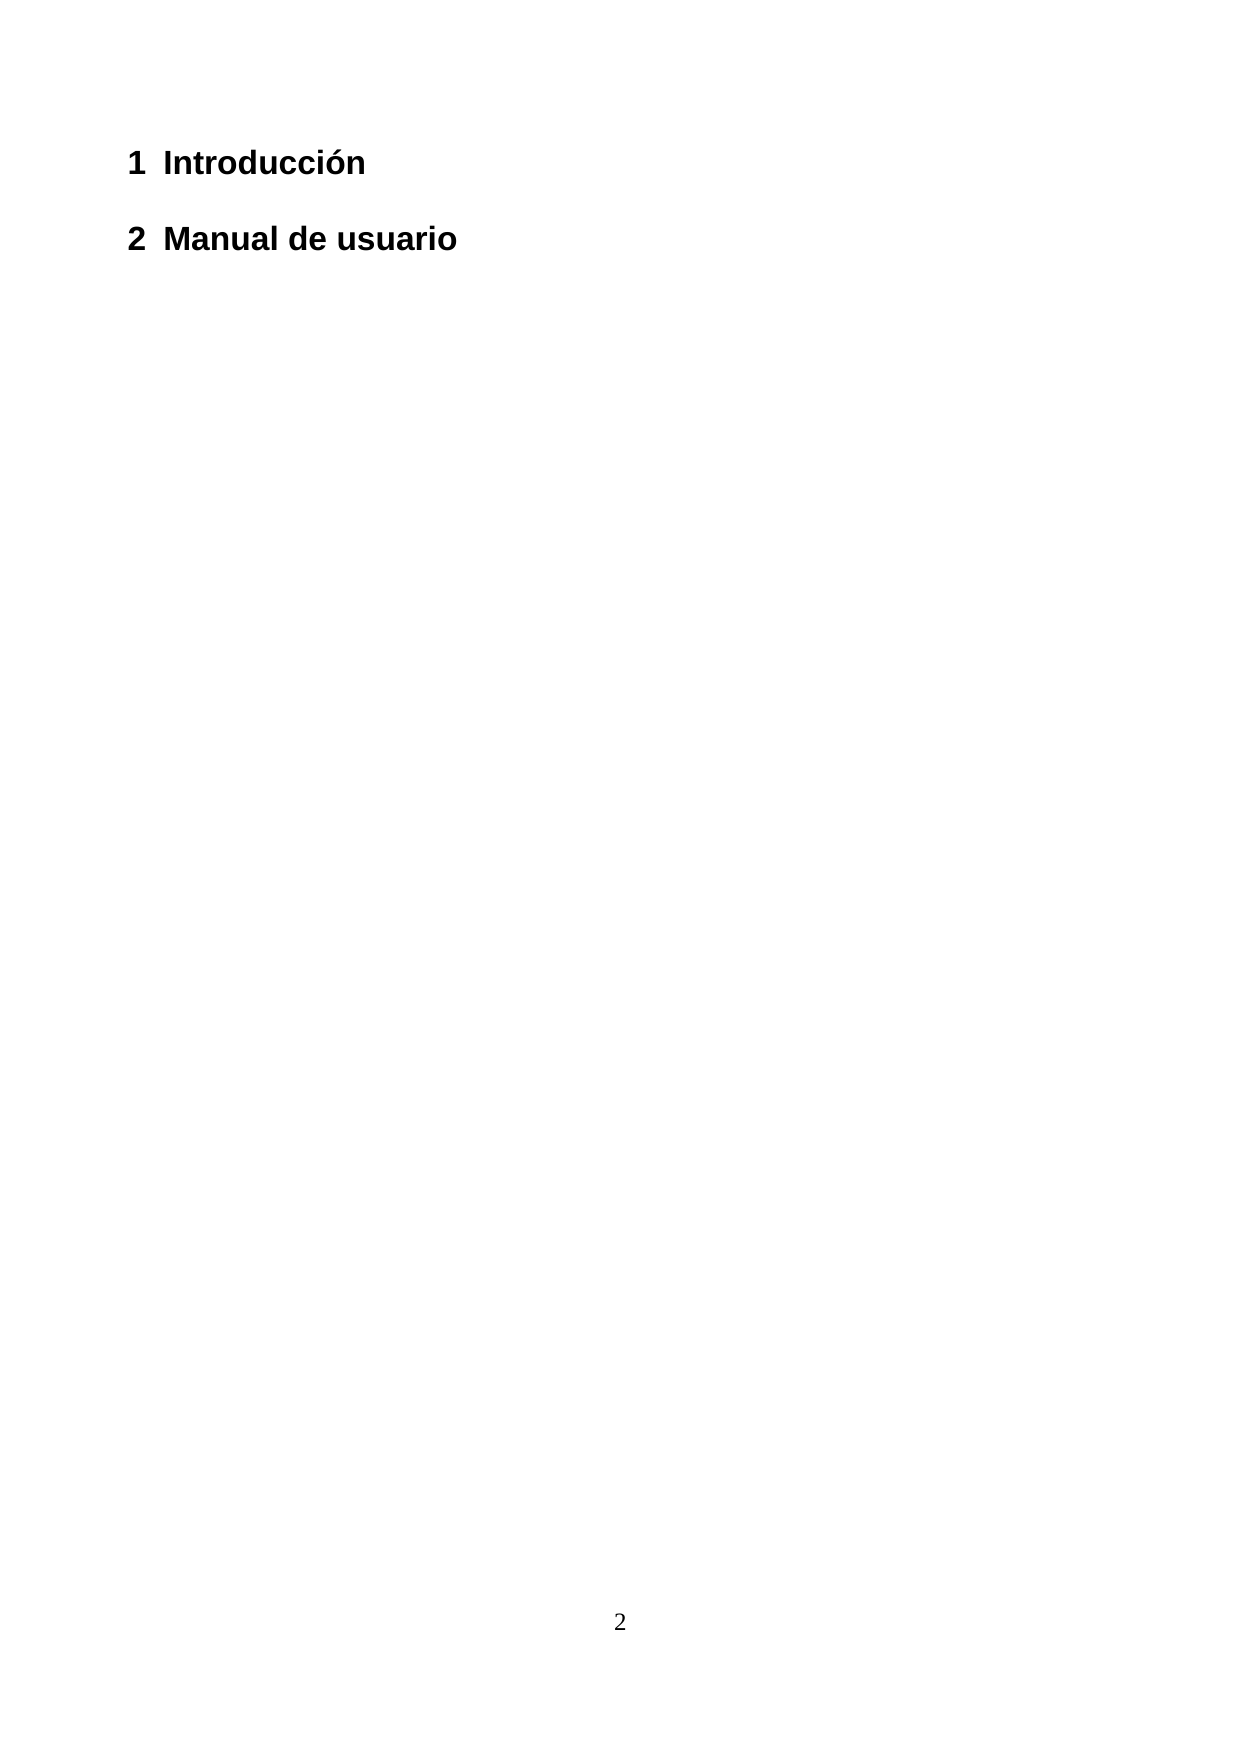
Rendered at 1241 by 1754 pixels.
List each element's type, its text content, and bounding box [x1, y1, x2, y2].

subtitle Introducción [118, 143, 1122, 182]
subtitle Manual de usuario [118, 219, 1122, 258]
